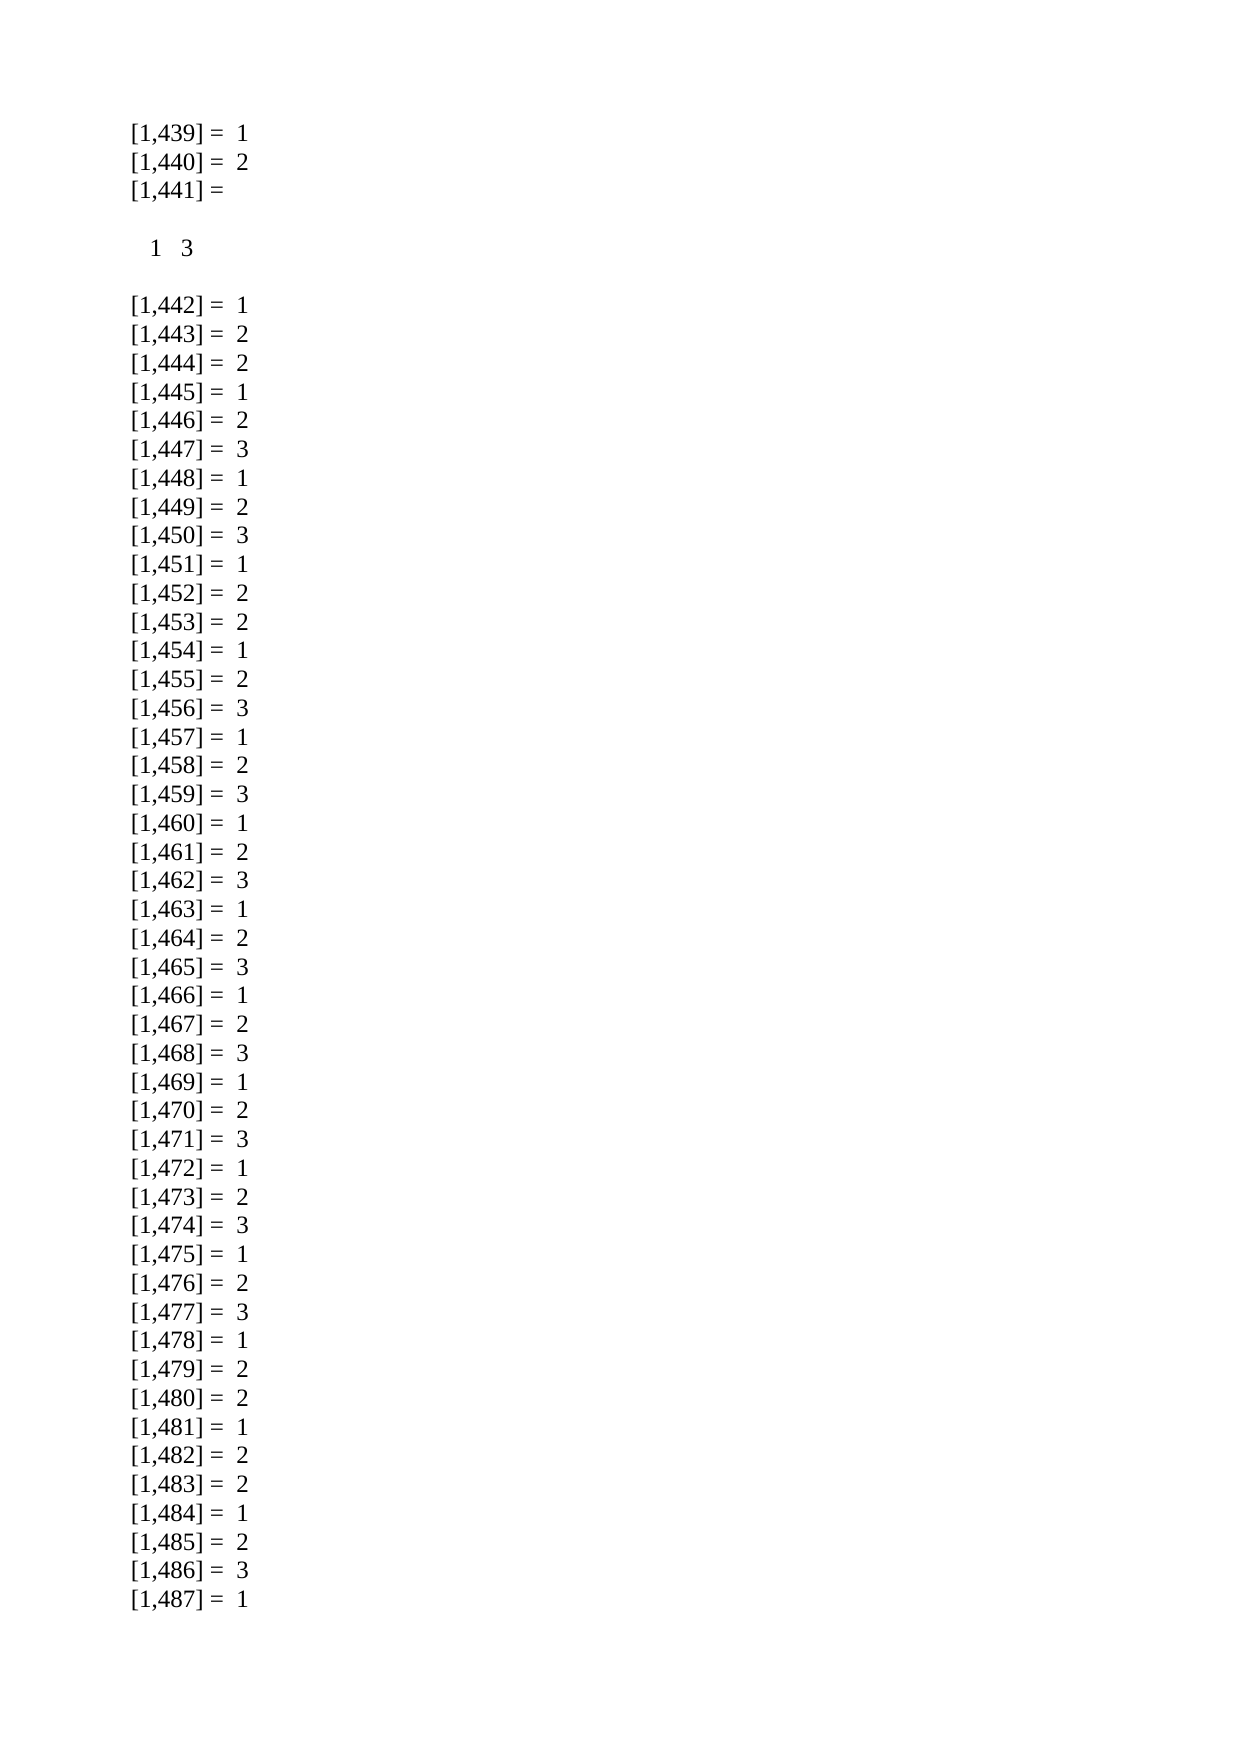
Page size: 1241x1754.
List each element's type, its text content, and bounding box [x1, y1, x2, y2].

text [1,459] = 3 [118, 779, 1122, 808]
text [1,454] = 1 [118, 636, 1122, 664]
text [1,458] = 2 [118, 751, 1122, 779]
text [1,472] = 1 [118, 1153, 1122, 1182]
text [1,478] = 1 [118, 1326, 1122, 1354]
text [1,470] = 2 [118, 1096, 1122, 1124]
text [1,474] = 3 [118, 1211, 1122, 1239]
text [1,461] = 2 [118, 837, 1122, 866]
text [1,453] = 2 [118, 607, 1122, 636]
text [1,447] = 3 [118, 434, 1122, 463]
text [1,446] = 2 [118, 406, 1122, 434]
text [1,441] = [118, 176, 1122, 204]
text [1,442] = 1 [118, 291, 1122, 319]
text [1,451] = 1 [118, 549, 1122, 578]
text [1,471] = 3 [118, 1124, 1122, 1153]
text [1,479] = 2 [118, 1354, 1122, 1383]
text [1,445] = 1 [118, 377, 1122, 406]
text [1,481] = 1 [118, 1412, 1122, 1441]
text [1,452] = 2 [118, 578, 1122, 607]
text [1,462] = 3 [118, 866, 1122, 894]
text [1,455] = 2 [118, 664, 1122, 693]
text [1,473] = 2 [118, 1182, 1122, 1211]
text [1,485] = 2 [118, 1527, 1122, 1556]
text [1,482] = 2 [118, 1441, 1122, 1469]
text [1,475] = 1 [118, 1239, 1122, 1268]
text [1,448] = 1 [118, 463, 1122, 492]
text [1,467] = 2 [118, 1009, 1122, 1038]
text [1,483] = 2 [118, 1469, 1122, 1498]
text [1,464] = 2 [118, 923, 1122, 952]
text [1,456] = 3 [118, 693, 1122, 722]
text [1,477] = 3 [118, 1297, 1122, 1326]
text [1,463] = 1 [118, 894, 1122, 923]
text [1,457] = 1 [118, 722, 1122, 751]
text [1,487] = 1 [118, 1584, 1122, 1613]
text [1,466] = 1 [118, 981, 1122, 1009]
text 1 3 [118, 233, 1122, 262]
text [1,450] = 3 [118, 521, 1122, 549]
text [1,444] = 2 [118, 348, 1122, 377]
text [1,449] = 2 [118, 492, 1122, 521]
text [1,486] = 3 [118, 1556, 1122, 1584]
text [1,484] = 1 [118, 1498, 1122, 1527]
text [1,460] = 1 [118, 808, 1122, 837]
text [1,465] = 3 [118, 952, 1122, 981]
text [1,439] = 1 [118, 118, 1122, 147]
text [1,440] = 2 [118, 147, 1122, 176]
text [1,468] = 3 [118, 1038, 1122, 1067]
text [1,469] = 1 [118, 1067, 1122, 1096]
text [1,443] = 2 [118, 319, 1122, 348]
text [1,480] = 2 [118, 1383, 1122, 1412]
text [1,476] = 2 [118, 1268, 1122, 1297]
